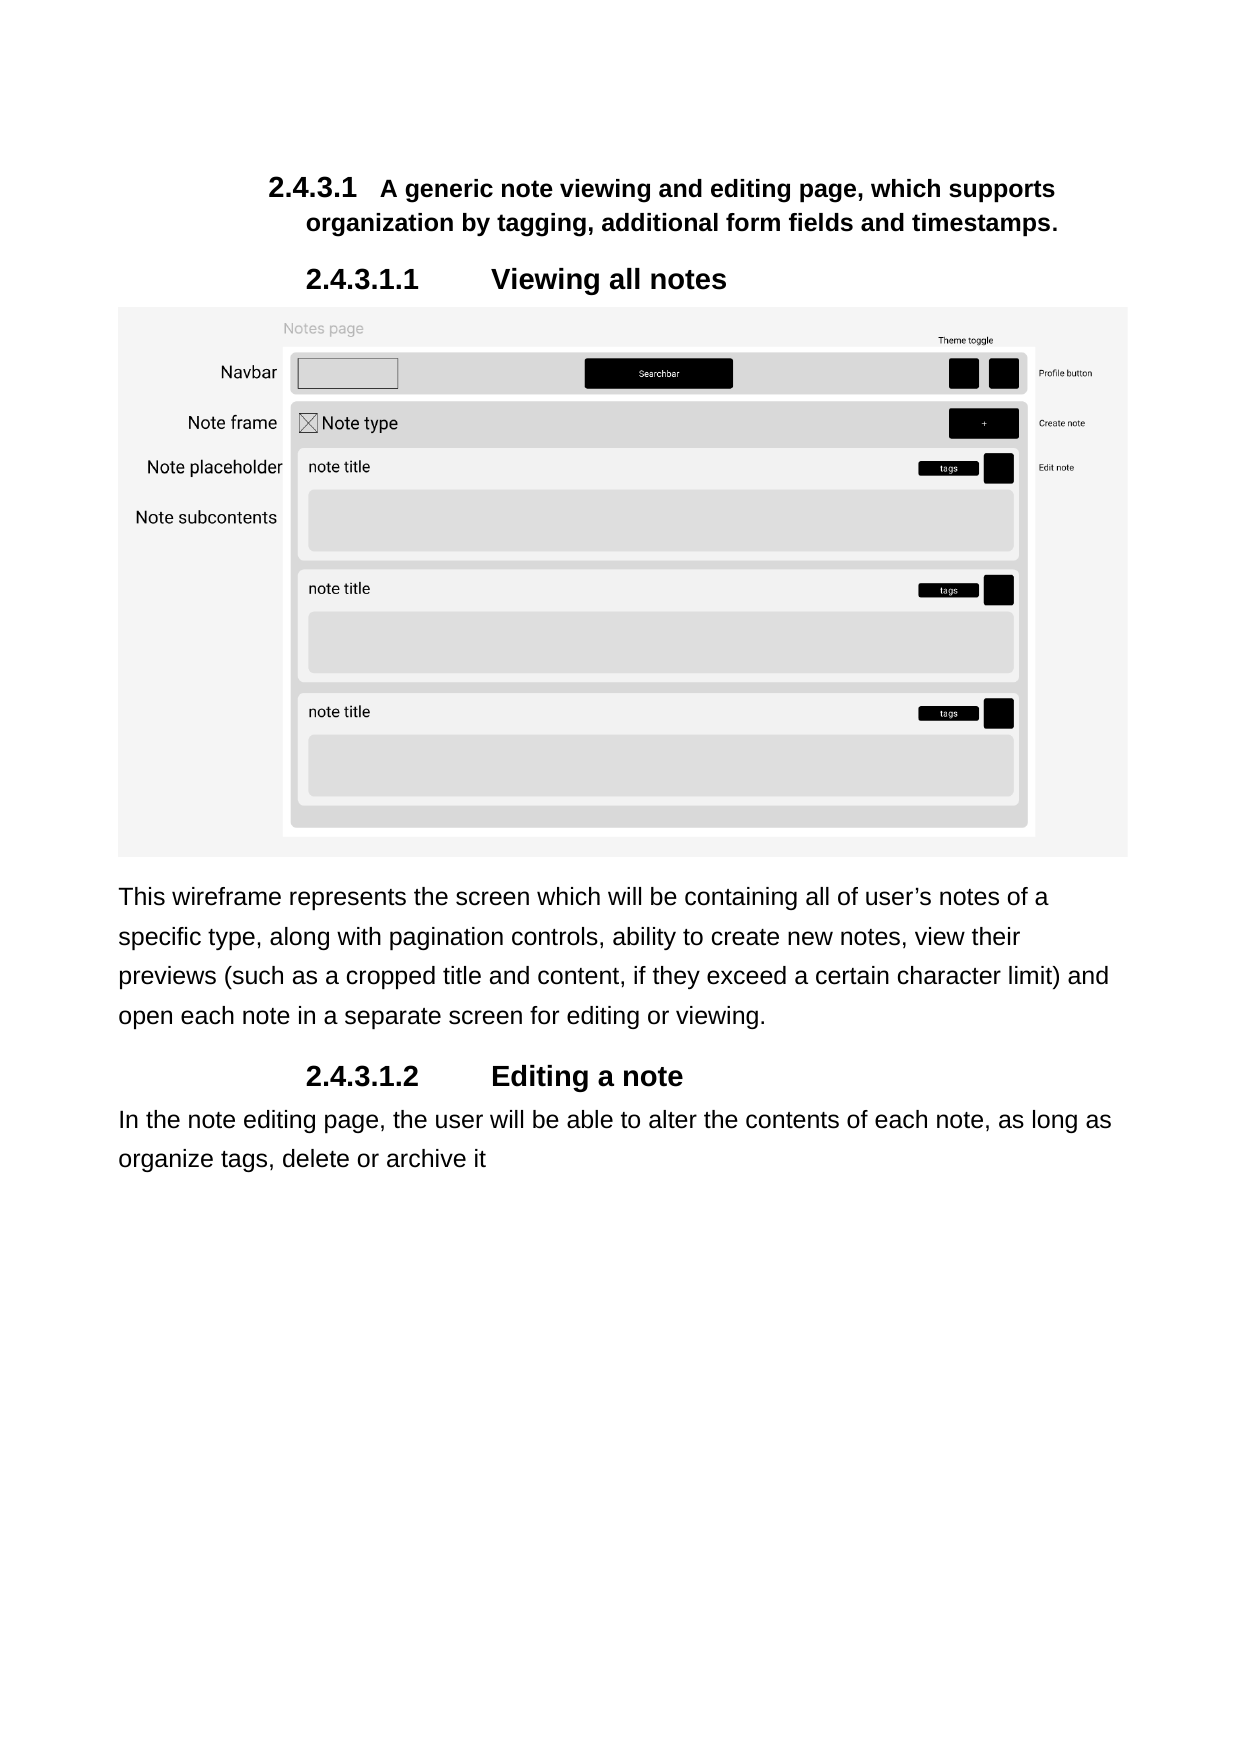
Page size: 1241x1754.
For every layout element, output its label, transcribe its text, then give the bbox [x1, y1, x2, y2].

subtitle Viewing all notes [306, 262, 1122, 296]
picture [118, 307, 1128, 857]
list This wireframe represents the screen which will be containing all of user’s notes of a specific type, along with pagination controls, ability to create new notes, view their previews (such as a cropped title and content, if they exceed a certain character limit) and open each note in a separate screen for editing or viewing. [118, 882, 1122, 1029]
list In the note editing page, the user will be able to alter the contents of each note, as long as organize tags, delete or archive it [118, 1105, 1122, 1173]
subtitle Editing a note [306, 1059, 1122, 1092]
subtitle A generic note viewing and editing page, which supports organization by tagging, additional form fields and timestamps. [268, 170, 1122, 237]
